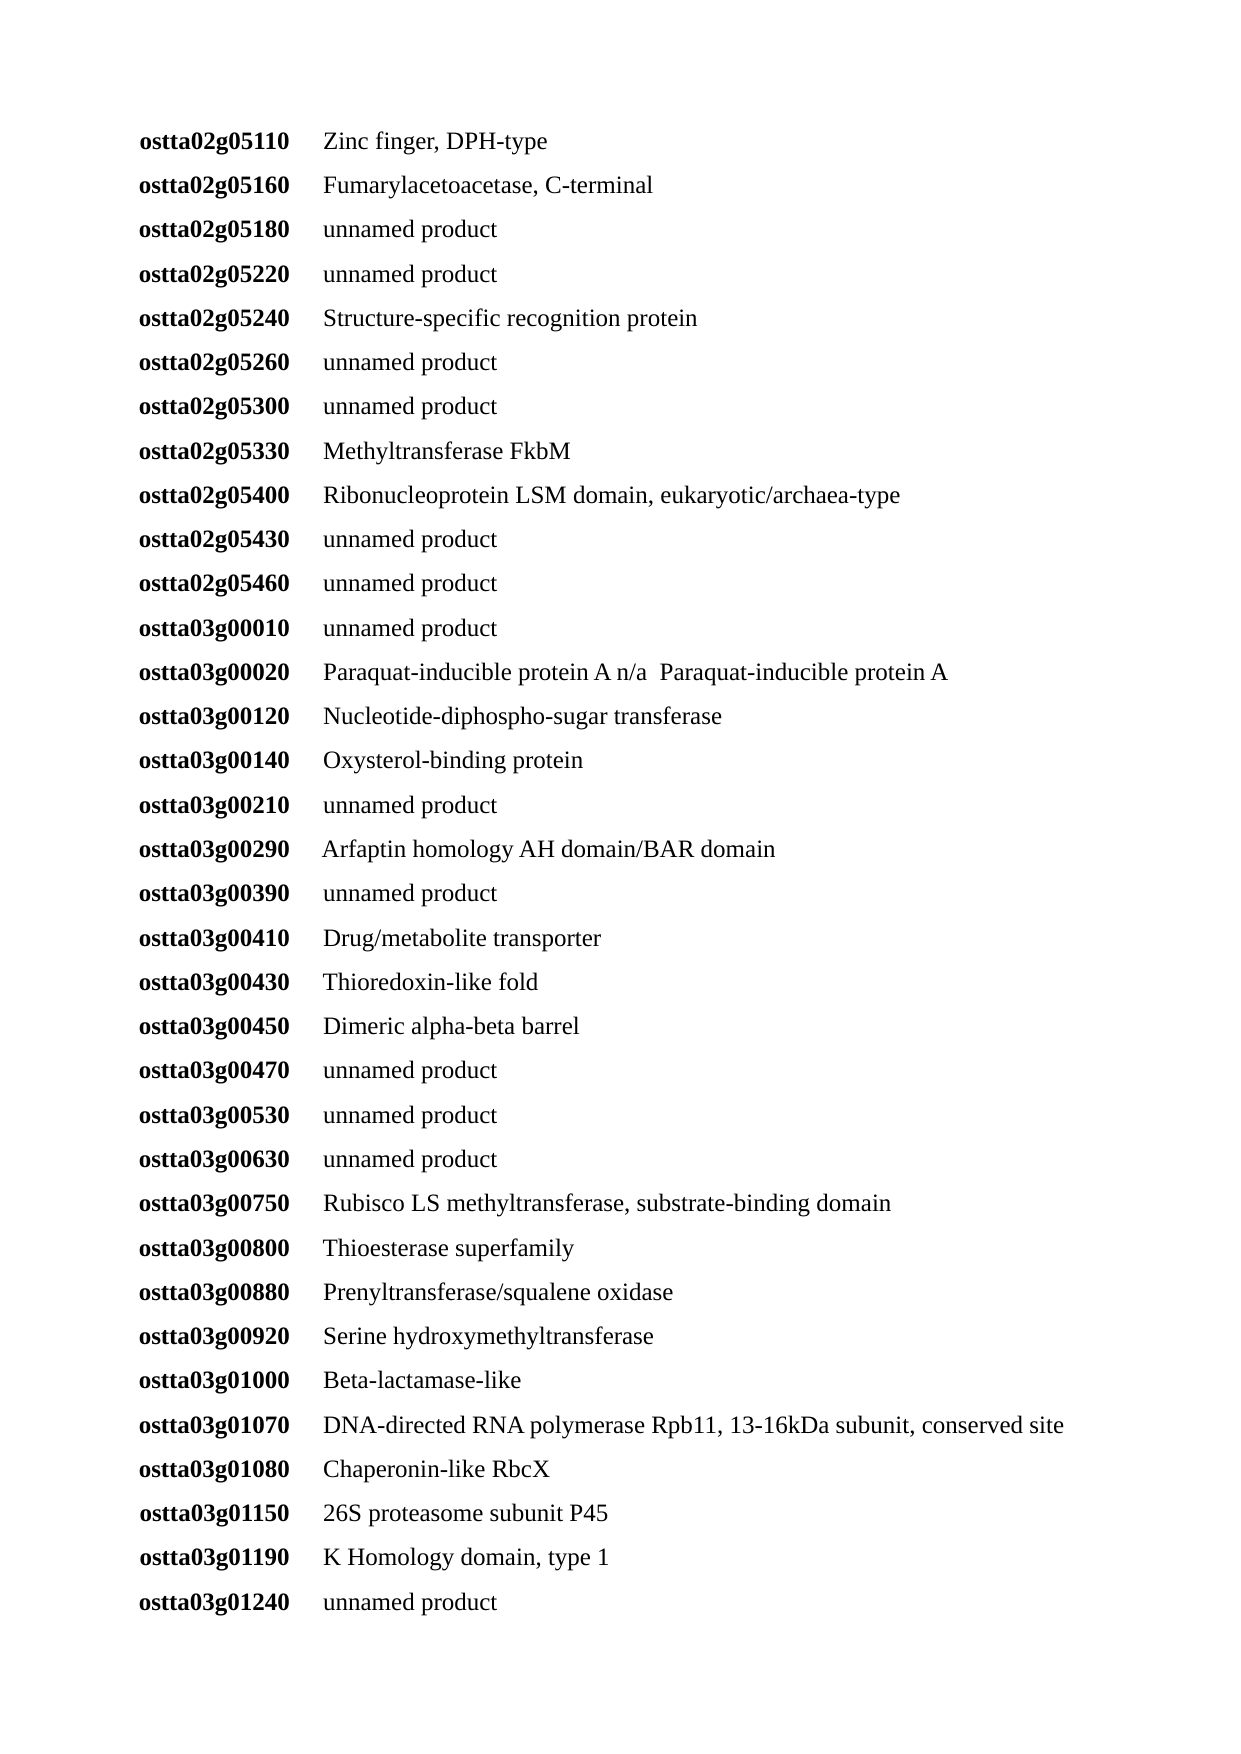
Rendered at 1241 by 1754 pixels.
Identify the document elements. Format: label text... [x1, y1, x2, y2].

table_cell ostta03g00390 [115, 871, 313, 915]
table_cell Serine hydroxymethyltransferase [314, 1314, 1240, 1358]
table_cell unnamed product [314, 517, 1240, 561]
table_cell ostta03g00210 [115, 782, 313, 826]
table_cell Structure-specific recognition protein [314, 295, 1240, 339]
table_cell ostta03g00750 [115, 1181, 313, 1225]
table_cell ostta03g00920 [115, 1314, 313, 1358]
table_cell ostta03g00530 [115, 1092, 313, 1136]
table_cell ostta03g00120 [115, 694, 313, 738]
table_cell ostta02g05110 [115, 118, 313, 162]
table_cell Arfaptin homology AH domain/BAR domain [314, 826, 1240, 871]
table_cell unnamed product [314, 251, 1240, 295]
table_cell Nucleotide-diphospho-sugar transferase [314, 694, 1240, 738]
table_cell Fumarylacetoacetase, C-terminal [314, 163, 1240, 207]
table_cell ostta03g00630 [115, 1136, 313, 1181]
table_cell ostta02g05160 [115, 163, 313, 207]
table_cell ostta03g00880 [115, 1269, 313, 1313]
table_cell ostta03g00290 [115, 826, 313, 871]
table_cell ostta02g05240 [115, 295, 313, 339]
table_cell ostta03g01070 [115, 1402, 313, 1446]
table_cell ostta02g05260 [115, 340, 313, 384]
table_cell unnamed product [314, 871, 1240, 915]
table_cell ostta03g00010 [115, 605, 313, 649]
table_cell unnamed product [314, 384, 1240, 428]
table_cell ostta02g05400 [115, 472, 313, 517]
table_cell unnamed product [314, 207, 1240, 251]
table_cell Paraquat-inducible protein A n/a Paraquat-inducible protein A [314, 649, 1240, 694]
table_cell ostta02g05430 [115, 517, 313, 561]
table_cell ostta03g00020 [115, 649, 313, 694]
table_cell Thioredoxin-like fold [314, 959, 1240, 1003]
table_cell unnamed product [314, 1579, 1240, 1623]
table_cell unnamed product [314, 605, 1240, 649]
table_cell Rubisco LS methyltransferase, substrate-binding domain [314, 1181, 1240, 1225]
table_cell ostta02g05220 [115, 251, 313, 295]
table_cell ostta03g00410 [115, 915, 313, 959]
table_cell ostta03g01000 [115, 1358, 313, 1402]
table_cell Oxysterol-binding protein [314, 738, 1240, 782]
table_cell unnamed product [314, 340, 1240, 384]
table_cell unnamed product [314, 1092, 1240, 1136]
table_cell Methyltransferase FkbM [314, 428, 1240, 472]
table_cell ostta02g05180 [115, 207, 313, 251]
table_cell ostta02g05300 [115, 384, 313, 428]
table_cell Ribonucleoprotein LSM domain, eukaryotic/archaea-type [314, 472, 1240, 517]
table_cell ostta03g00430 [115, 959, 313, 1003]
table_cell unnamed product [314, 561, 1240, 605]
table_cell ostta03g00140 [115, 738, 313, 782]
table_cell Zinc finger, DPH-type [314, 118, 1240, 162]
table_cell unnamed product [314, 1136, 1240, 1181]
table_cell ostta02g05460 [115, 561, 313, 605]
table_cell Chaperonin-like RbcX [314, 1446, 1240, 1491]
table_cell ostta03g00470 [115, 1048, 313, 1092]
table_cell Thioesterase superfamily [314, 1225, 1240, 1269]
table_cell DNA-directed RNA polymerase Rpb11, 13-16kDa subunit, conserved site [314, 1402, 1240, 1446]
table_cell ostta03g01190 [115, 1535, 313, 1579]
table_cell Drug/metabolite transporter [314, 915, 1240, 959]
table_cell ostta03g01080 [115, 1446, 313, 1491]
table_cell Beta-lactamase-like [314, 1358, 1240, 1402]
table_cell 26S proteasome subunit P45 [314, 1491, 1240, 1535]
table_cell Dimeric alpha-beta barrel [314, 1004, 1240, 1048]
table_cell ostta03g01150 [115, 1491, 313, 1535]
table_cell Prenyltransferase/squalene oxidase [314, 1269, 1240, 1313]
table_cell K Homology domain, type 1 [314, 1535, 1240, 1579]
table_cell ostta03g00800 [115, 1225, 313, 1269]
table_cell ostta03g00450 [115, 1004, 313, 1048]
table_cell ostta02g05330 [115, 428, 313, 472]
table_cell unnamed product [314, 782, 1240, 826]
table_cell ostta03g01240 [115, 1579, 313, 1623]
table_cell unnamed product [314, 1048, 1240, 1092]
